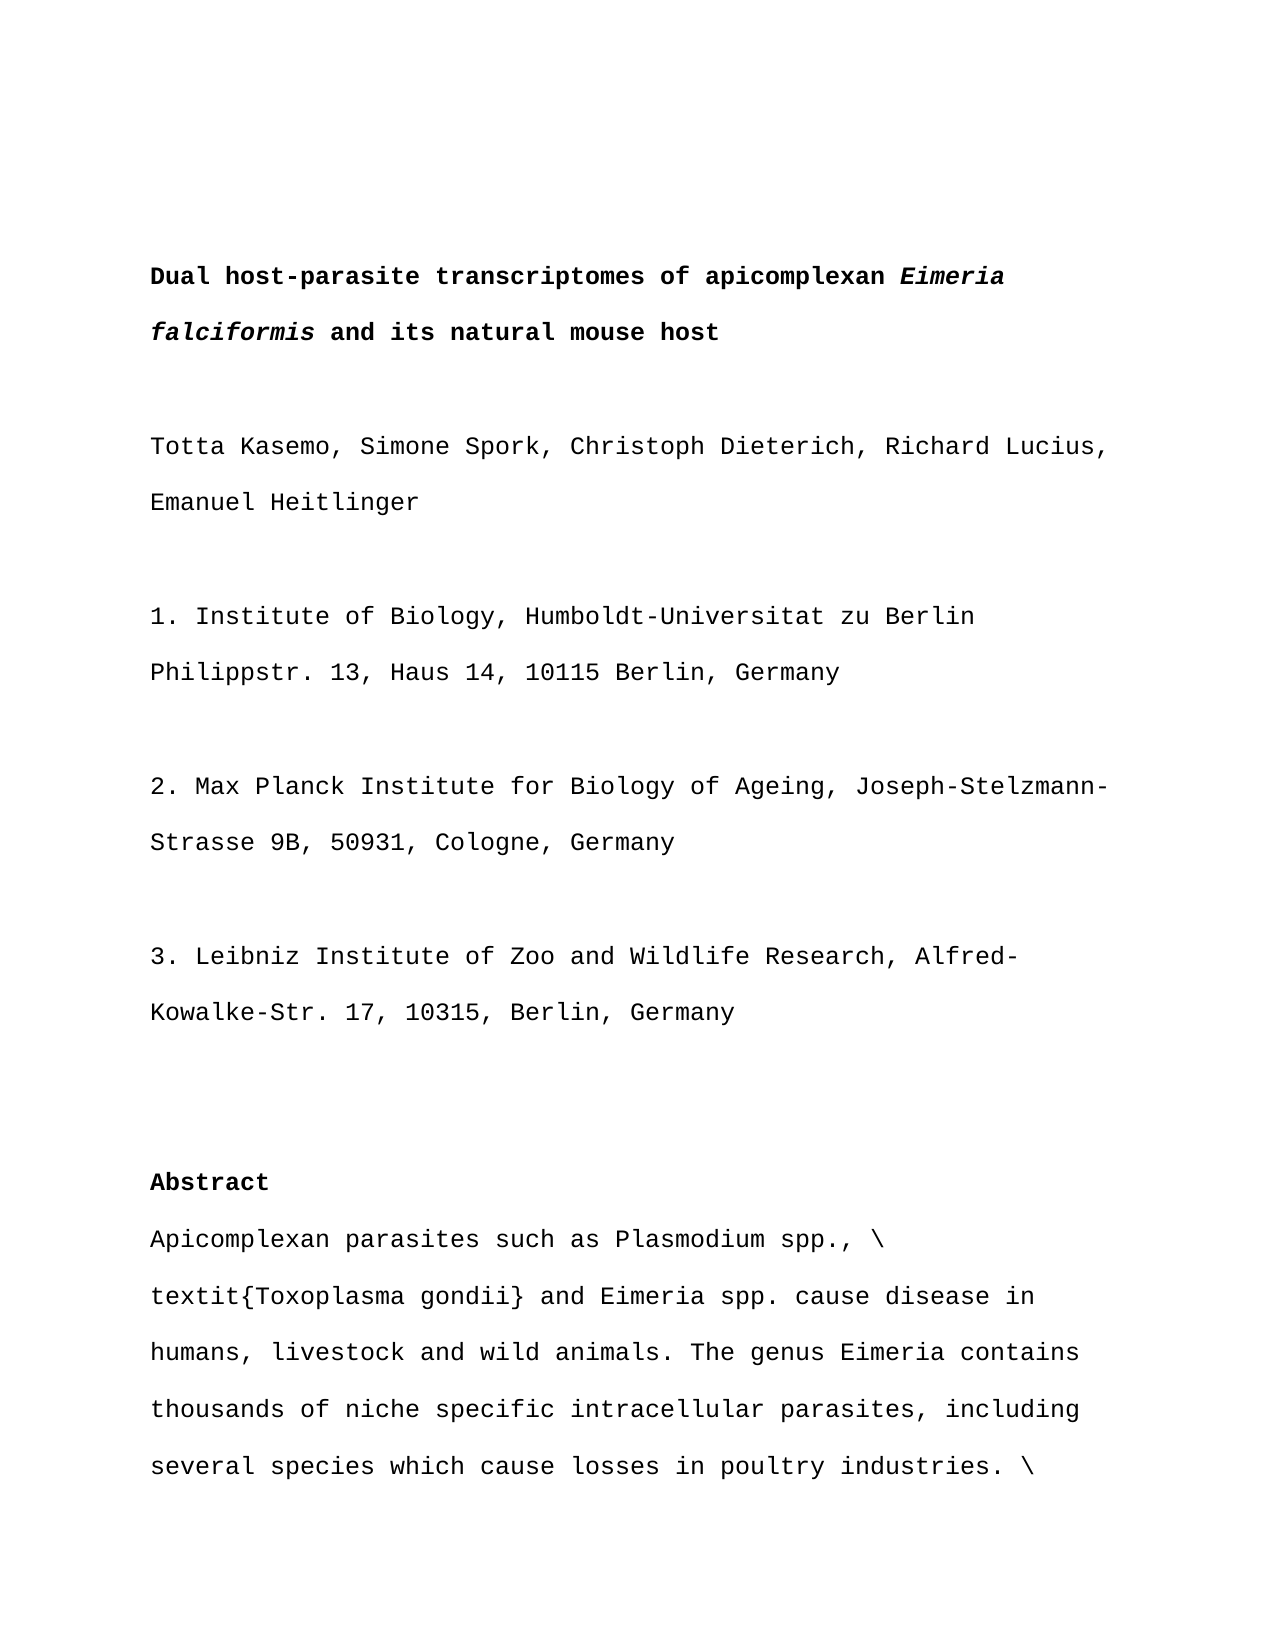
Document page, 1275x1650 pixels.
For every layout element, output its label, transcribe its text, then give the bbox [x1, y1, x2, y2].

text 2. Max Planck Institute for Biology of Ageing, Joseph-Stelzmann-Strasse 9B, 50931, Cologne, Germany [150, 773, 1125, 858]
text Dual host-parasite transcriptomes of apicomplexan Eimeria falciformis and its natural mouse host [150, 263, 1125, 348]
text 1. Institute of Biology, Humboldt-Universitat zu Berlin [150, 603, 1125, 632]
text Abstract [150, 1170, 1125, 1198]
text 3. Leibniz Institute of Zoo and Wildlife Research, Alfred-Kowalke-Str. 17, 10315, Berlin, Germany [150, 943, 1125, 1028]
text Apicomplexan parasites such as Plasmodium spp., \textit{Toxoplasma gondii} and Eimeria spp. cause disease in humans, livestock and wild animals. The genus Eimeria contains thousands of niche specific intracellular parasites, including several species which cause losses in poultry industries. \ [150, 1227, 1125, 1482]
text Philippstr. 13, Haus 14, 10115 Berlin, Germany [150, 660, 1125, 688]
text Totta Kasemo, Simone Spork, Christoph Dieterich, Richard Lucius, Emanuel Heitlinger [150, 433, 1125, 518]
